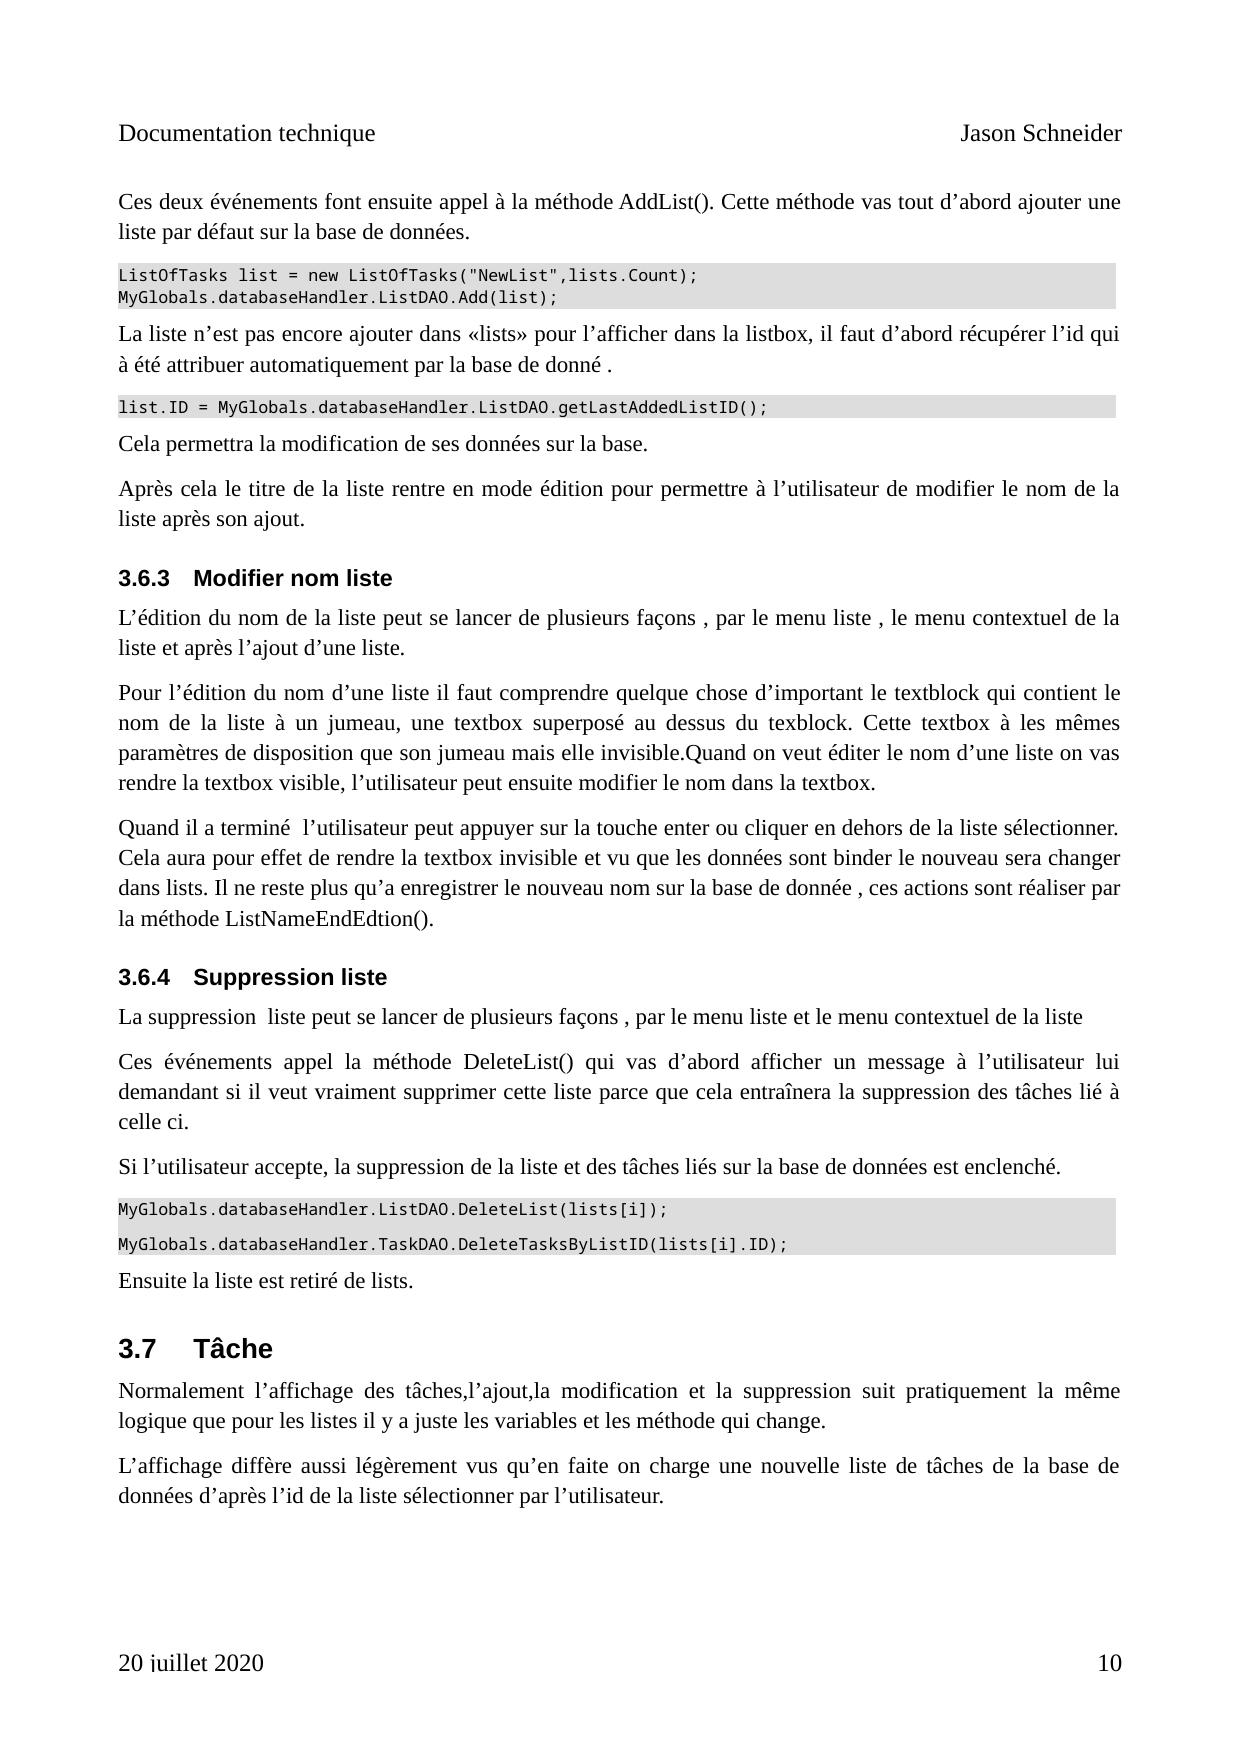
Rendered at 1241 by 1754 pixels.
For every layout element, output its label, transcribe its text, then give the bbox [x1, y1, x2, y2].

text MyGlobals.databaseHandler.TaskDAO.DeleteTasksByListID(lists[i].ID); [118, 1232, 1116, 1255]
text Pour l’édition du nom d’une liste il faut comprendre quelque chose d’important le textblock qui contient le nom de la liste à un jumeau, une textbox superposé au dessus du texblock. Cette textbox à les mêmes paramètres de disposition que son jumeau mais elle invisible.Quand on veut éditer le nom d’une liste on vas rendre la textbox visible, l’utilisateur peut ensuite modifier le nom dans la textbox. [118, 678, 1122, 796]
text Normalement l’affichage des tâches,l’ajout,la modification et la suppression suit pratiquement la même logique que pour les listes il y a juste les variables et les méthode qui change. [118, 1377, 1122, 1433]
text list.ID = MyGlobals.databaseHandler.ListDAO.getLastAddedListID(); [118, 395, 1116, 418]
subtitle Suppression liste [118, 964, 1122, 991]
text ListOfTasks list = new ListOfTasks("NewList",lists.Count); MyGlobals.databaseHandler.ListDAO.Add(list); [118, 263, 1116, 309]
text L’affichage diffère aussi légèrement vus qu’en faite on charge une nouvelle liste de tâches de la base de données d’après l’id de la liste sélectionner par l’utilisateur. [118, 1452, 1122, 1508]
text Cela permettra la modification de ses données sur la base. [118, 430, 1122, 456]
text MyGlobals.databaseHandler.ListDAO.DeleteList(lists[i]); [118, 1198, 1116, 1221]
subtitle Modifier nom liste [118, 564, 1122, 591]
text Ces événements appel la méthode DeleteList() qui vas d’abord afficher un message à l’utilisateur lui demandant si il veut vraiment supprimer cette liste parce que cela entraînera la suppression des tâches lié à celle ci. [118, 1048, 1122, 1135]
text La liste n’est pas encore ajouter dans «lists» pour l’afficher dans la listbox, il faut d’abord récupérer l’id qui à été attribuer automatiquement par la base de donné . [118, 320, 1122, 377]
subtitle Tâche [118, 1333, 1122, 1364]
text Après cela le titre de la liste rentre en mode édition pour permettre à l’utilisateur de modifier le nom de la liste après son ajout. [118, 475, 1122, 531]
text Si l’utilisateur accepte, la suppression de la liste et des tâches liés sur la base de données est enclenché. [118, 1153, 1122, 1179]
text Quand il a terminé l’utilisateur peut appuyer sur la touche enter ou cliquer en dehors de la liste sélectionner. Cela aura pour effet de rendre la textbox invisible et vu que les données sont binder le nouveau sera changer dans lists. Il ne reste plus qu’a enregistrer le nouveau nom sur la base de donnée , ces actions sont réaliser par la méthode ListNameEndEdtion(). [118, 814, 1122, 931]
text L’édition du nom de la liste peut se lancer de plusieurs façons , par le menu liste , le menu contextuel de la liste et après l’ajout d’une liste. [118, 603, 1122, 660]
text Ensuite la liste est retiré de lists. [118, 1267, 1122, 1293]
text La suppression liste peut se lancer de plusieurs façons , par le menu liste et le menu contextuel de la liste [118, 1003, 1122, 1029]
text Ces deux événements font ensuite appel à la méthode AddList(). Cette méthode vas tout d’abord ajouter une liste par défaut sur la base de données. [118, 188, 1122, 245]
